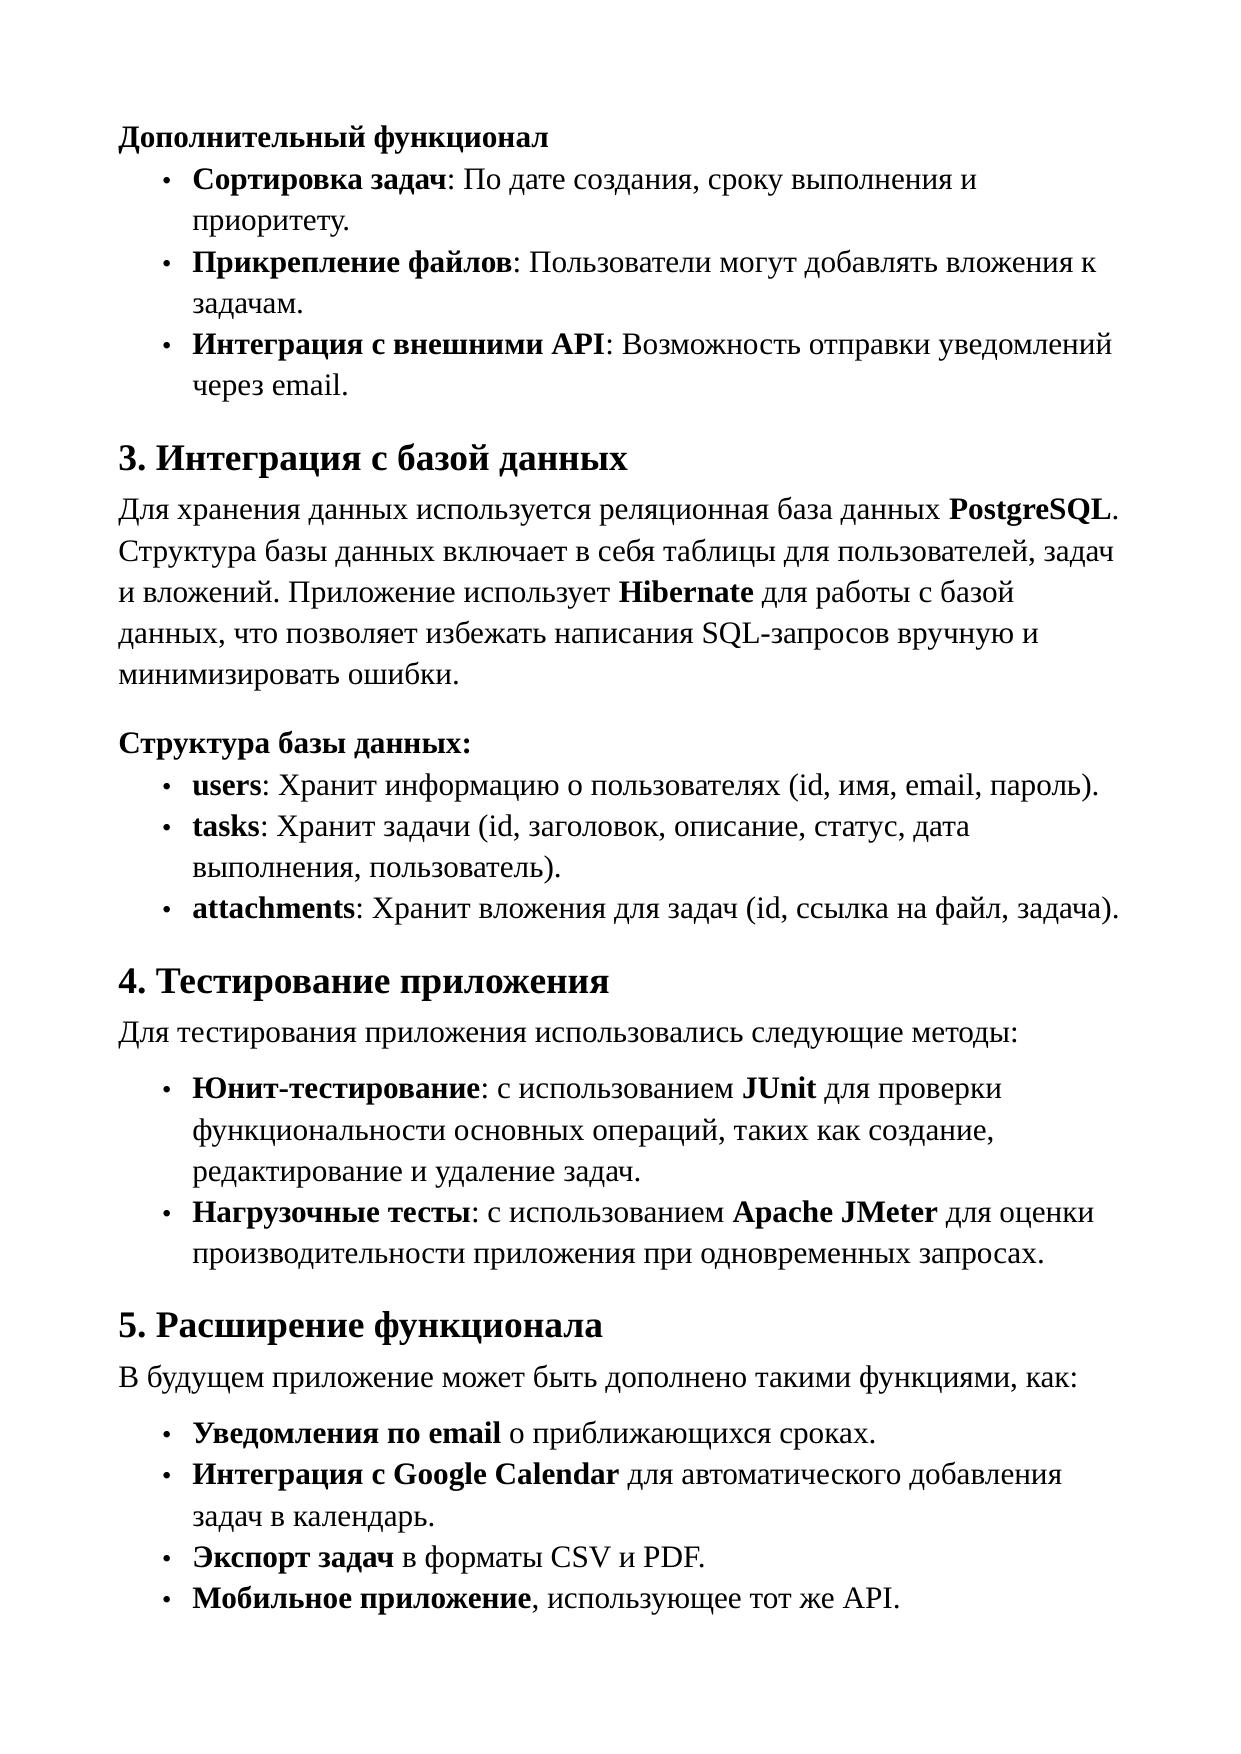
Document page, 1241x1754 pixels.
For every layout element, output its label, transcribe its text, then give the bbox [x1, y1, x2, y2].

list Сортировка задач: По дате создания, сроку выполнения и приоритету. [162, 160, 1122, 237]
subtitle 5. Расширение функционала [118, 1303, 1122, 1346]
text Для хранения данных используется реляционная база данных PostgreSQL. Структура базы данных включает в себя таблицы для пользователей, задач и вложений. Приложение использует Hibernate для работы с базой данных, что позволяет избежать написания SQL-запросов вручную и минимизировать ошибки. [118, 491, 1122, 691]
list Уведомления по email о приближающихся сроках. [162, 1414, 1122, 1450]
list Экспорт задач в форматы CSV и PDF. [162, 1538, 1122, 1574]
list Юнит-тестирование: с использованием JUnit для проверки функциональности основных операций, таких как создание, редактирование и удаление задач. [162, 1069, 1122, 1188]
subtitle Структура базы данных: [118, 724, 1122, 760]
list Мобильное приложение, использующее тот же API. [162, 1579, 1122, 1615]
subtitle 3. Интеграция с базой данных [118, 435, 1122, 478]
list Интеграция с внешними API: Возможность отправки уведомлений через email. [162, 325, 1122, 402]
subtitle 4. Тестирование приложения [118, 958, 1122, 1001]
list users: Хранит информацию о пользователях (id, имя, email, пароль). [162, 766, 1122, 802]
list Интеграция с Google Calendar для автоматического добавления задач в календарь. [162, 1456, 1122, 1533]
list Нагрузочные тесты: с использованием Apache JMeter для оценки производительности приложения при одновременных запросах. [162, 1193, 1122, 1271]
list Прикрепление файлов: Пользователи могут добавлять вложения к задачам. [162, 243, 1122, 320]
list tasks: Хранит задачи (id, заголовок, описание, статус, дата выполнения, пользователь). [162, 807, 1122, 884]
subtitle Дополнительный функционал [118, 118, 1122, 154]
list attachments: Хранит вложения для задач (id, ссылка на файл, задача). [162, 890, 1122, 926]
text Для тестирования приложения использовались следующие методы: [118, 1014, 1122, 1050]
text В будущем приложение может быть дополнено такими функциями, как: [118, 1358, 1122, 1394]
